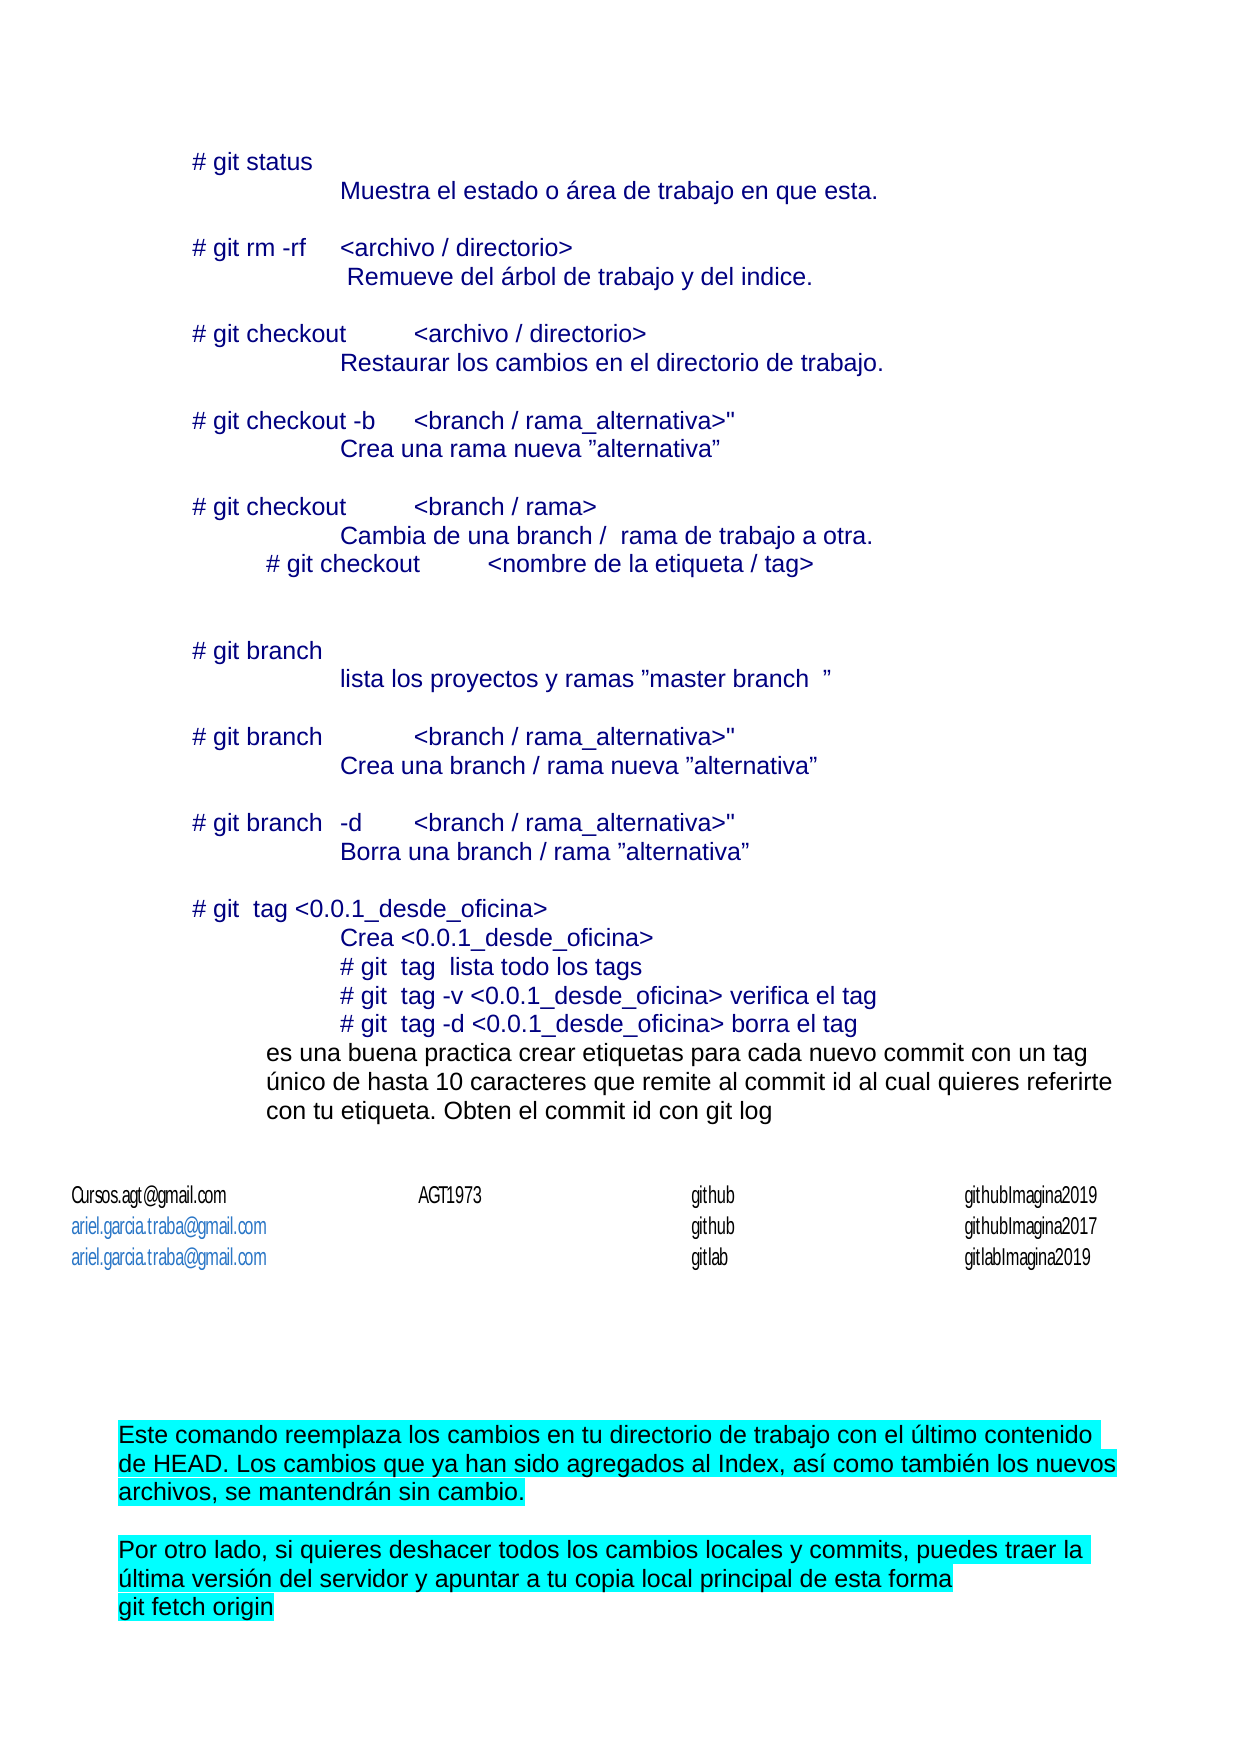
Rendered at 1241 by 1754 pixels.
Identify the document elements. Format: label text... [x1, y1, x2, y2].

text # git checkout <nombre de la etiqueta / tag> [192, 549, 1122, 578]
text Restaurar los cambios en el directorio de trabajo. [192, 348, 1122, 377]
text Muestra el estado o área de trabajo en que esta. [192, 176, 1122, 204]
text Crea una rama nueva ”alternativa” [192, 434, 1122, 463]
text # git rm -rf <archivo / directorio> [192, 233, 1122, 262]
text # git checkout <archivo / directorio> [192, 319, 1122, 348]
text Remueve del árbol de trabajo y del indice. [192, 262, 1122, 291]
text Crea una branch / rama nueva ”alternativa” [192, 751, 1122, 779]
text # git status [192, 147, 1122, 176]
text es una buena practica crear etiquetas para cada nuevo commit con un tag único de hasta 10 caracteres que remite al commit id al cual quieres referirte con tu etiqueta. Obten el commit id con git log [266, 1038, 1122, 1124]
text # git tag lista todo los tags [192, 952, 1122, 981]
text Este comando reemplaza los cambios en tu directorio de trabajo con el último contenido de HEAD. Los cambios que ya han sido agregados al Index, así como también los nuevos archivos, se mantendrán sin cambio. [118, 1420, 1122, 1506]
text # git checkout <branch / rama> [192, 492, 1122, 521]
text # git tag -d <0.0.1_desde_oficina> borra el tag [192, 1009, 1122, 1038]
text # git tag <0.0.1_desde_oficina> [192, 894, 1122, 923]
text # git branch -d <branch / rama_alternativa>" [192, 808, 1122, 837]
text Borra una branch / rama ”alternativa” [192, 837, 1122, 866]
text # git checkout -b <branch / rama_alternativa>" [192, 406, 1122, 434]
text git fetch origin [118, 1592, 1122, 1621]
text Crea <0.0.1_desde_oficina> [192, 923, 1122, 952]
text lista los proyectos y ramas ”master branch ” [192, 664, 1122, 693]
text # git tag -v <0.0.1_desde_oficina> verifica el tag [192, 981, 1122, 1009]
text # git branch [192, 636, 1122, 664]
text Por otro lado, si quieres deshacer todos los cambios locales y commits, puedes traer la última versión del servidor y apuntar a tu copia local principal de esta forma [118, 1535, 1122, 1592]
text Cambia de una branch / rama de trabajo a otra. [192, 521, 1122, 549]
text # git branch <branch / rama_alternativa>" [192, 722, 1122, 751]
